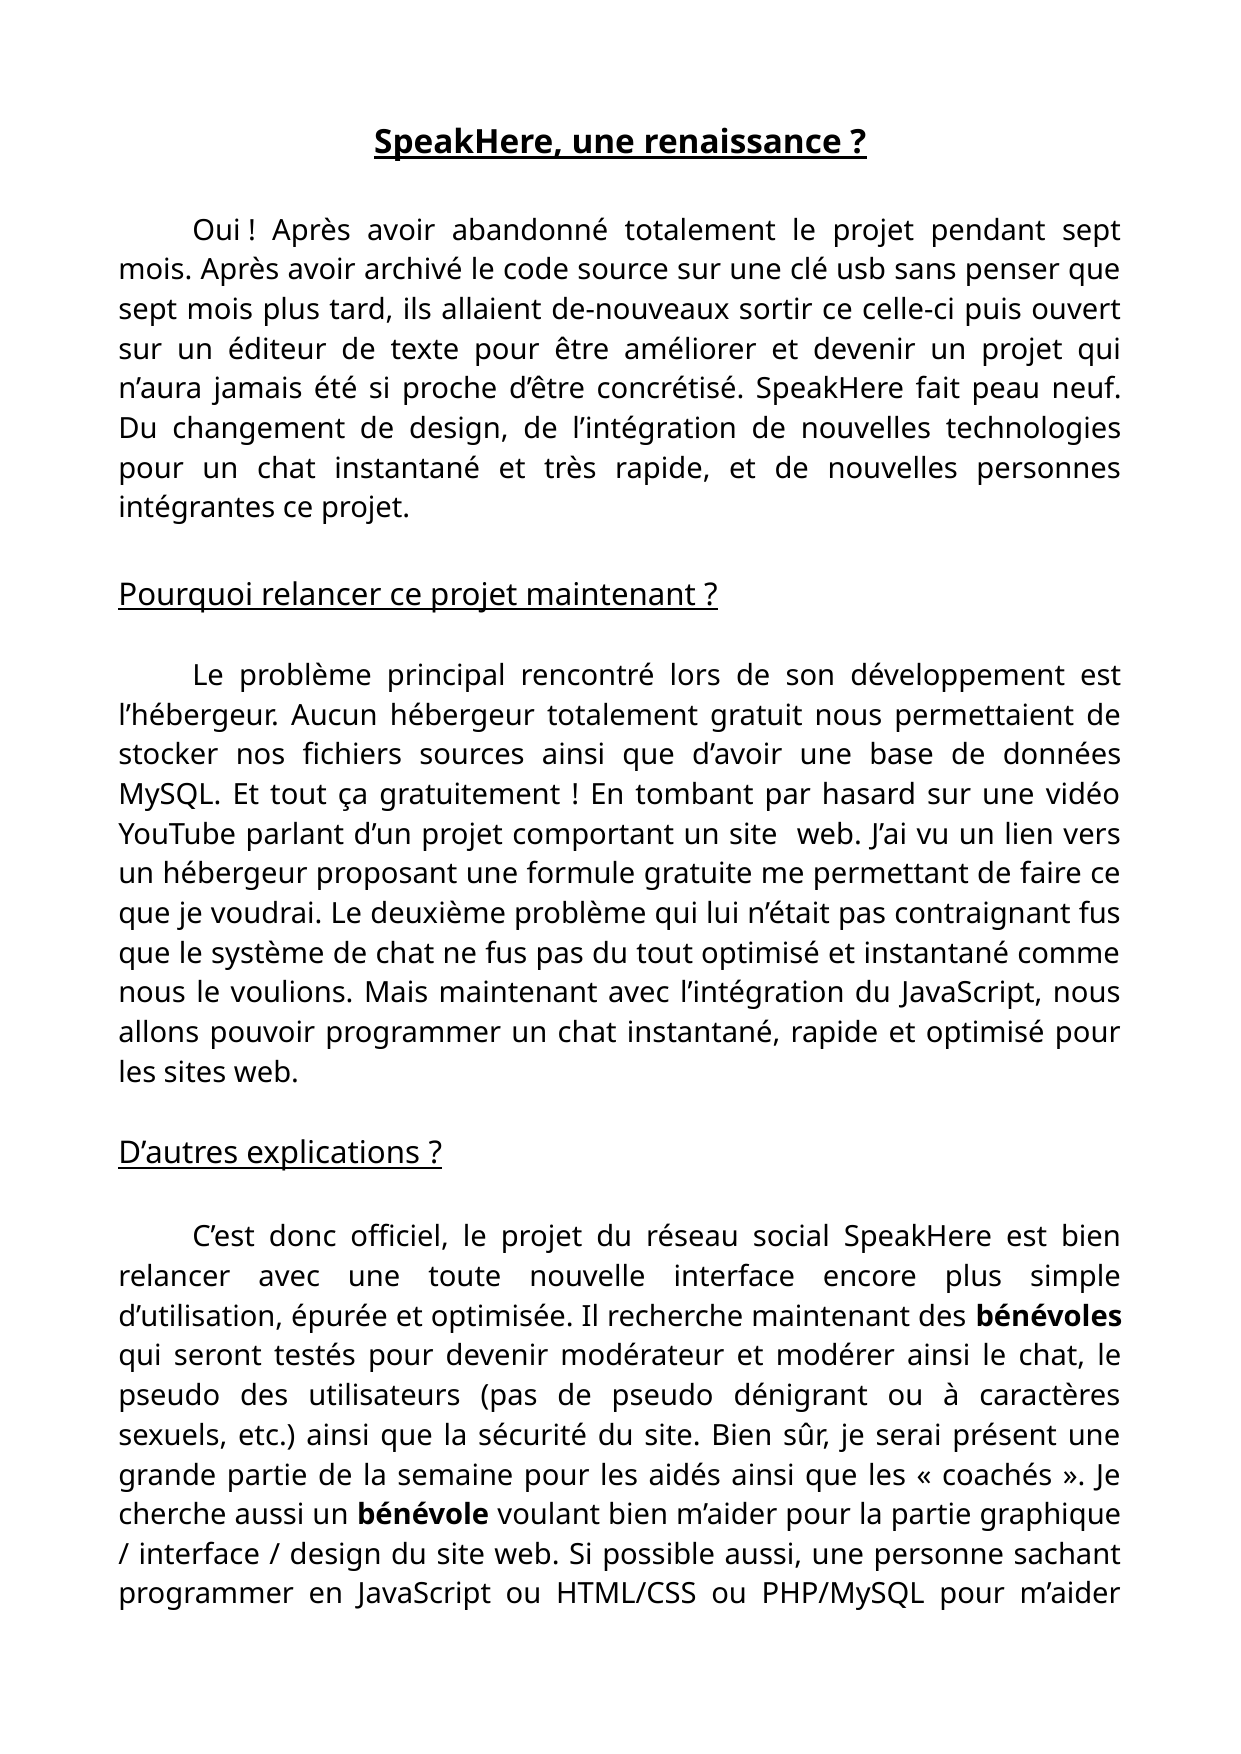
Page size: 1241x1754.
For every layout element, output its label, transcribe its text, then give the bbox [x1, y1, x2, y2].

text Oui ! Après avoir abandonné totalement le projet pendant sept mois. Après avoir archivé le code source sur une clé usb sans penser que sept mois plus tard, ils allaient de-nouveaux sortir ce celle-ci puis ouvert sur un éditeur de texte pour être améliorer et devenir un projet qui n’aura jamais été si proche d’être concrétisé. SpeakHere fait peau neuf. Du changement de design, de l’intégration de nouvelles technologies pour un chat instantané et très rapide, et de nouvelles personnes intégrantes ce projet. [118, 209, 1122, 526]
text SpeakHere, une renaissance ? [118, 118, 1122, 163]
text D’autres explications ? [118, 1130, 1122, 1173]
text C’est donc officiel, le projet du réseau social SpeakHere est bien relancer avec une toute nouvelle interface encore plus simple d’utilisation, épurée et optimisée. Il recherche maintenant des bénévoles qui seront testés pour devenir modérateur et modérer ainsi le chat, le pseudo des utilisateurs (pas de pseudo dénigrant ou à caractères sexuels, etc.) ainsi que la sécurité du site. Bien sûr, je serai présent une grande partie de la semaine pour les aidés ainsi que les « coachés ». Je cherche aussi un bénévole voulant bien m’aider pour la partie graphique / interface / design du site web. Si possible aussi, une personne sachant programmer en JavaScript ou HTML/CSS ou PHP/MySQL pour m’aider [118, 1216, 1122, 1612]
text Le problème principal rencontré lors de son développement est l’hébergeur. Aucun hébergeur totalement gratuit nous permettaient de stocker nos fichiers sources ainsi que d’avoir une base de données MySQL. Et tout ça gratuitement ! En tombant par hasard sur une vidéo YouTube parlant d’un projet comportant un site web. J’ai vu un lien vers un hébergeur proposant une formule gratuite me permettant de faire ce que je voudrai. Le deuxième problème qui lui n’était pas contraignant fus que le système de chat ne fus pas du tout optimisé et instantané comme nous le voulions. Mais maintenant avec l’intégration du JavaScript, nous allons pouvoir programmer un chat instantané, rapide et optimisé pour les sites web. [118, 654, 1122, 1091]
text Pourquoi relancer ce projet maintenant ? [118, 572, 1122, 614]
